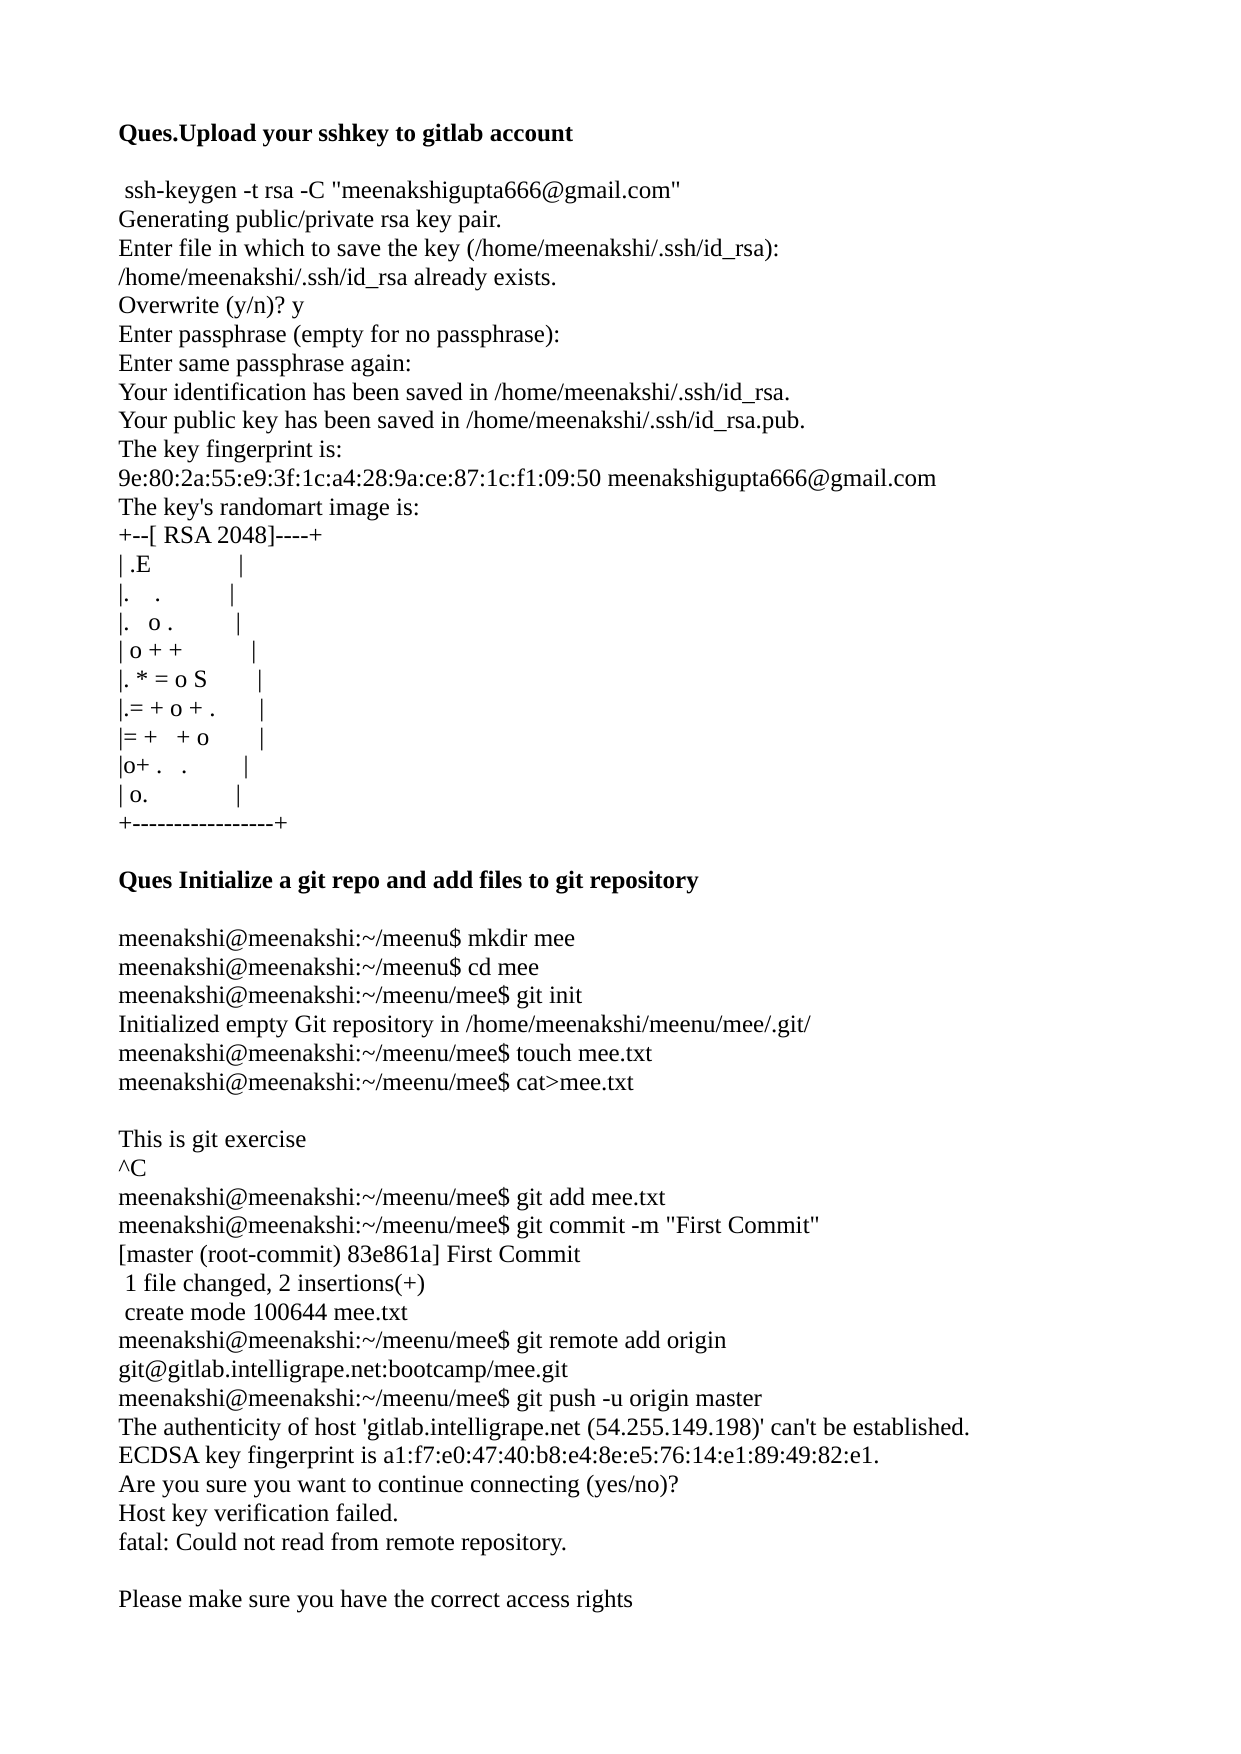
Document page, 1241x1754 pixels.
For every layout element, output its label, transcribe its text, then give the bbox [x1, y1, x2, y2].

text ^C [118, 1153, 1122, 1182]
text |. . | [118, 578, 1122, 607]
text Ques Initialize a git repo and add files to git repository [118, 866, 1122, 894]
text Generating public/private rsa key pair. [118, 204, 1122, 233]
text /home/meenakshi/.ssh/id_rsa already exists. [118, 262, 1122, 291]
text meenakshi@meenakshi:~/meenu/mee$ git push -u origin master [118, 1383, 1122, 1412]
text The authenticity of host 'gitlab.intelligrape.net (54.255.149.198)' can't be established. [118, 1412, 1122, 1441]
text Host key verification failed. [118, 1498, 1122, 1527]
text meenakshi@meenakshi:~/meenu/mee$ git remote add origin git@gitlab.intelligrape.net:bootcamp/mee.git [118, 1326, 1122, 1383]
text 9e:80:2a:55:e9:3f:1c:a4:28:9a:ce:87:1c:f1:09:50 meenakshigupta666@gmail.com [118, 463, 1122, 492]
text +--[ RSA 2048]----+ [118, 521, 1122, 549]
text [master (root-commit) 83e861a] First Commit [118, 1239, 1122, 1268]
text Enter passphrase (empty for no passphrase): [118, 319, 1122, 348]
text |.= + o + . | [118, 693, 1122, 722]
text ssh-keygen -t rsa -C "meenakshigupta666@gmail.com" [118, 176, 1122, 204]
text Enter same passphrase again: [118, 348, 1122, 377]
text Ques.Upload your sshkey to gitlab account [118, 118, 1122, 147]
text ECDSA key fingerprint is a1:f7:e0:47:40:b8:e4:8e:e5:76:14:e1:89:49:82:e1. [118, 1441, 1122, 1469]
text Overwrite (y/n)? y [118, 291, 1122, 319]
text The key fingerprint is: [118, 434, 1122, 463]
text This is git exercise [118, 1124, 1122, 1153]
text |= + + o | [118, 722, 1122, 751]
text Your public key has been saved in /home/meenakshi/.ssh/id_rsa.pub. [118, 406, 1122, 434]
text Initialized empty Git repository in /home/meenakshi/meenu/mee/.git/ [118, 1009, 1122, 1038]
text The key's randomart image is: [118, 492, 1122, 521]
text | .E | [118, 549, 1122, 578]
text +-----------------+ [118, 808, 1122, 837]
text meenakshi@meenakshi:~/meenu/mee$ git commit -m "First Commit" [118, 1211, 1122, 1239]
text meenakshi@meenakshi:~/meenu/mee$ git add mee.txt [118, 1182, 1122, 1211]
text Enter file in which to save the key (/home/meenakshi/.ssh/id_rsa): [118, 233, 1122, 262]
text meenakshi@meenakshi:~/meenu/mee$ touch mee.txt [118, 1038, 1122, 1067]
text |o+ . . | [118, 751, 1122, 779]
text meenakshi@meenakshi:~/meenu/mee$ git init [118, 981, 1122, 1009]
text |. o . | [118, 607, 1122, 636]
text meenakshi@meenakshi:~/meenu$ cd mee [118, 952, 1122, 981]
text meenakshi@meenakshi:~/meenu$ mkdir mee [118, 923, 1122, 952]
text 1 file changed, 2 insertions(+) [118, 1268, 1122, 1297]
text Your identification has been saved in /home/meenakshi/.ssh/id_rsa. [118, 377, 1122, 406]
text fatal: Could not read from remote repository. [118, 1527, 1122, 1556]
text Are you sure you want to continue connecting (yes/no)? [118, 1469, 1122, 1498]
text | o + + | [118, 636, 1122, 664]
text create mode 100644 mee.txt [118, 1297, 1122, 1326]
text meenakshi@meenakshi:~/meenu/mee$ cat>mee.txt [118, 1067, 1122, 1096]
text |. * = o S | [118, 664, 1122, 693]
text | o. | [118, 779, 1122, 808]
text Please make sure you have the correct access rights [118, 1584, 1122, 1613]
